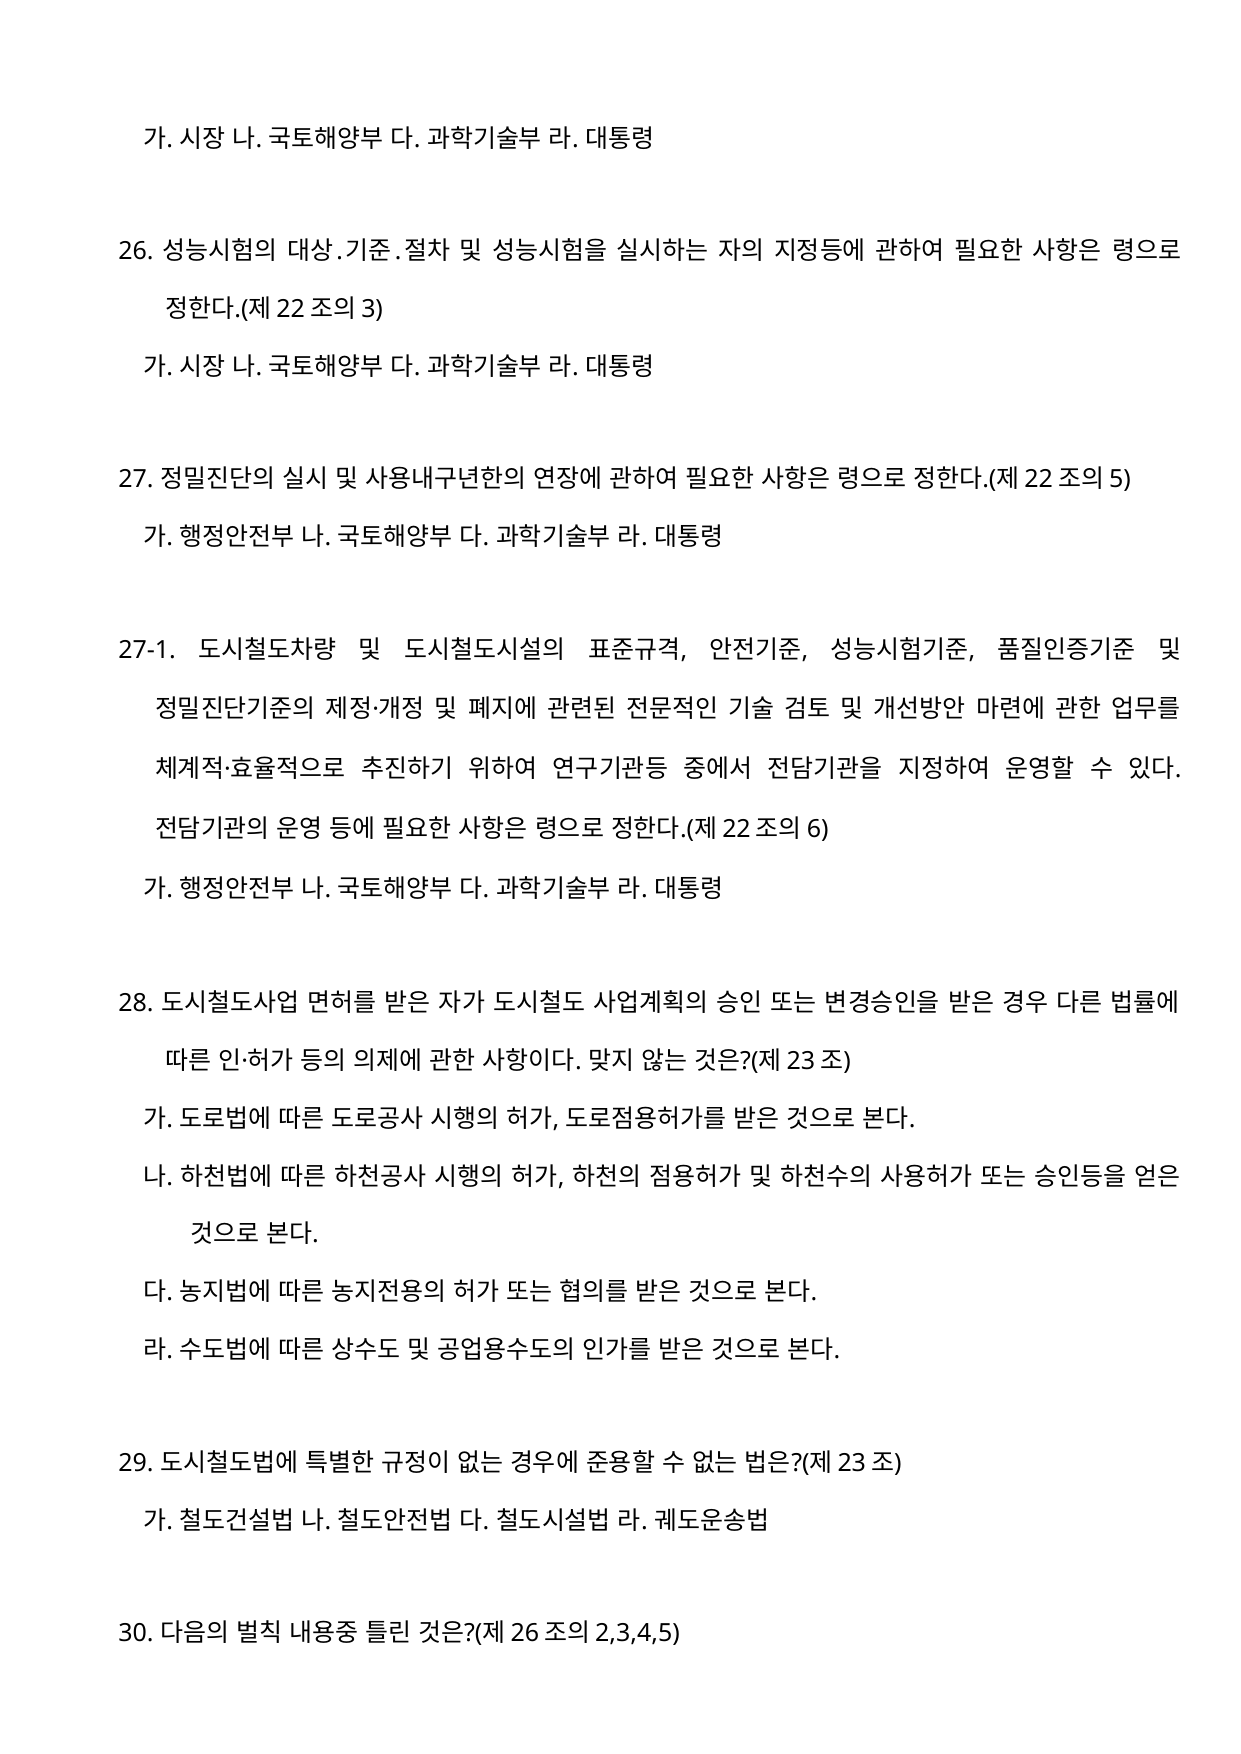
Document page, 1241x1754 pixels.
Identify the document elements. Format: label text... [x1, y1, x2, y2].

text 29. 도시철도법에 특별한 규정이 없는 경우에 준용할 수 없는 법은?(제23조) [118, 1442, 1181, 1478]
text 가. 철도건설법 나. 철도안전법 다. 철도시설법 라. 궤도운송법 [143, 1500, 1181, 1536]
text 라. 수도법에 따른 상수도 및 공업용수도의 인가를 받은 것으로 본다. [143, 1330, 1181, 1366]
text 가. 시장 나. 국토해양부 다. 과학기술부 라. 대통령 [143, 118, 1181, 154]
text 나. 하천법에 따른 하천공사 시행의 허가, 하천의 점용허가 및 하천수의 사용허가 또는 승인등을 얻은 것으로 본다. [143, 1156, 1181, 1250]
text 가. 행정안전부 나. 국토해양부 다. 과학기술부 라. 대통령 [143, 517, 1181, 553]
text 다. 농지법에 따른 농지전용의 허가 또는 협의를 받은 것으로 본다. [143, 1272, 1181, 1308]
text 가. 시장 나. 국토해양부 다. 과학기술부 라. 대통령 [143, 346, 1181, 383]
text 27. 정밀진단의 실시 및 사용내구년한의 연장에 관하여 필요한 사항은 령으로 정한다.(제22조의5) [118, 459, 1181, 495]
text 26. 성능시험의 대상․기준․절차 및 성능시험을 실시하는 자의 지정등에 관하여 필요한 사항은 령으로 정한다.(제22조의3) [118, 231, 1181, 325]
text 가. 행정안전부 나. 국토해양부 다. 과학기술부 라. 대통령 [143, 868, 1181, 904]
text 30. 다음의 벌칙 내용중 틀린 것은?(제26조의2,3,4,5) [118, 1612, 1181, 1649]
text 가. 도로법에 따른 도로공사 시행의 허가, 도로점용허가를 받은 것으로 본다. [143, 1098, 1181, 1134]
text 27-1. 도시철도차량 및 도시철도시설의 표준규격, 안전기준, 성능시험기준, 품질인증기준 및 정밀진단기준의 제정·개정 및 폐지에 관련된 전문적인 기술 검토 및 개선방안 마련에 관한 업무를 체계적·효율적으로 추진하기 위하여 연구기관등 중에서 전담기관을 지정하여 운영할 수 있다. 전담기관의 운영 등에 필요한 사항은 령으로 정한다.(제22조의6) [118, 629, 1181, 845]
text 28. 도시철도사업 면허를 받은 자가 도시철도 사업계획의 승인 또는 변경승인을 받은 경우 다른 법률에 따른 인·허가 등의 의제에 관한 사항이다. 맞지 않는 것은?(제23조) [118, 982, 1181, 1076]
